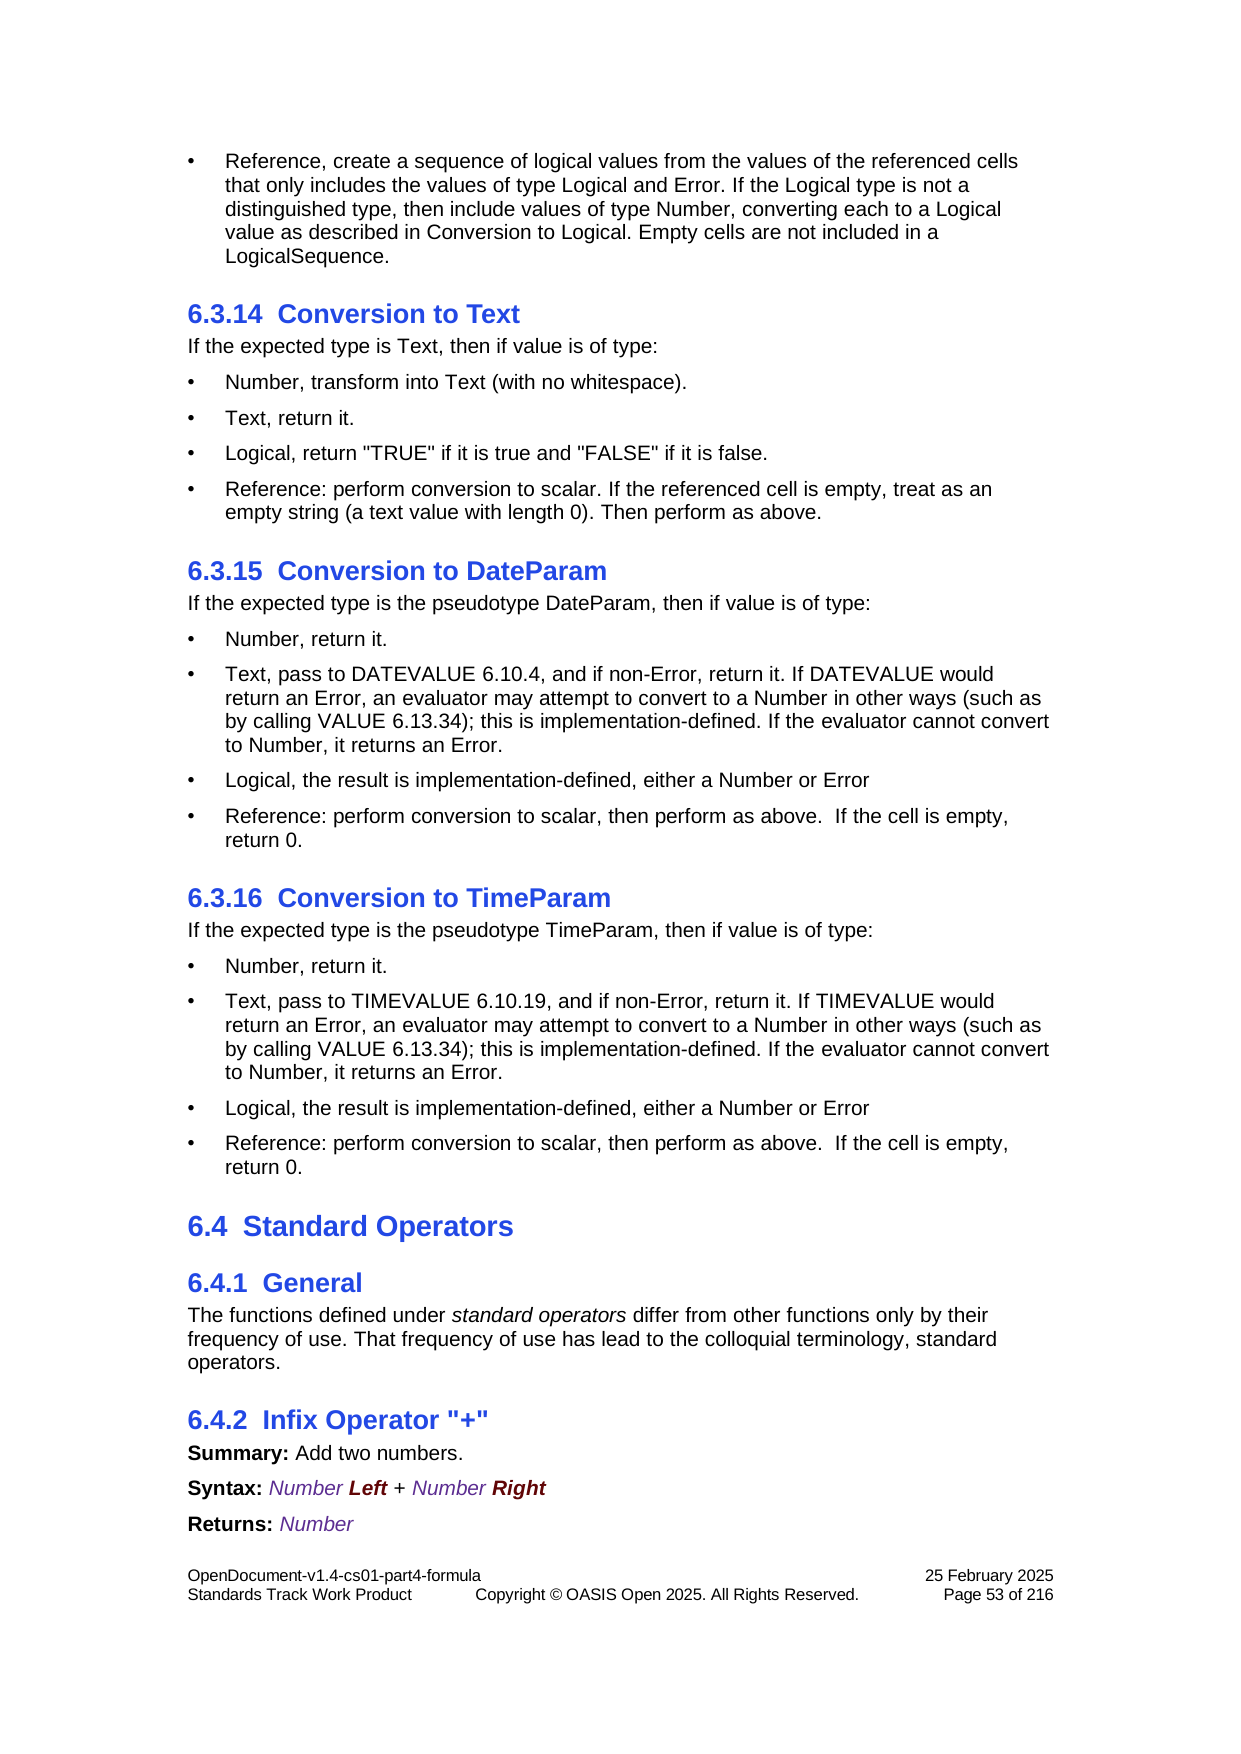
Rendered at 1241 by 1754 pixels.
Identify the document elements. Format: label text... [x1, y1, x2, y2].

subtitle Conversion to TimeParam [187, 883, 1053, 913]
subtitle Infix Operator "+" [187, 1405, 1053, 1435]
list Number, transform into Text (with no whitespace). [187, 370, 1053, 394]
text The functions defined under standard operators differ from other functions only by their frequency of use. That frequency of use has lead to the colloquial terminology, standard operators. [187, 1303, 1053, 1374]
list Logical, the result is implementation-defined, either a Number or Error [187, 769, 1053, 792]
subtitle Conversion to Text [187, 299, 1053, 329]
text Returns: Number [187, 1512, 1053, 1536]
list Reference: perform conversion to scalar. If the referenced cell is empty, treat as an empty string (a text value with length 0). Then perform as above. [187, 477, 1053, 524]
list Logical, return "TRUE" if it is true and "FALSE" if it is false. [187, 442, 1053, 465]
text If the expected type is the pseudotype TimeParam, then if value is of type: [187, 919, 1053, 942]
subtitle Conversion to DateParam [187, 555, 1053, 585]
text If the expected type is Text, then if value is of type: [187, 335, 1053, 358]
text Syntax: Number Left + Number Right [187, 1477, 1053, 1500]
list Number, return it. [187, 627, 1053, 651]
text If the expected type is the pseudotype DateParam, then if value is of type: [187, 591, 1053, 615]
subtitle General [187, 1267, 1053, 1297]
list Reference, create a sequence of logical values from the values of the referenced cells that only includes the values of type Logical and Error. If the Logical type is not a distinguished type, then include values of type Number, converting each to a Logical value as described in Conversion to Logical. Empty cells are not included in a LogicalSequence. [187, 150, 1053, 268]
list Text, pass to DATEVALUE 6.10.4, and if non-Error, return it. If DATEVALUE would return an Error, an evaluator may attempt to convert to a Number in other ways (such as by calling VALUE 6.13.34); this is implementation-defined. If the evaluator cannot convert to Number, it returns an Error. [187, 663, 1053, 757]
list Logical, the result is implementation-defined, either a Number or Error [187, 1096, 1053, 1120]
list Reference: perform conversion to scalar, then perform as above. If the cell is empty, return 0. [187, 804, 1053, 852]
list Number, return it. [187, 954, 1053, 978]
subtitle Standard Operators [187, 1210, 1053, 1242]
list Text, pass to TIMEVALUE 6.10.19, and if non-Error, return it. If TIMEVALUE would return an Error, an evaluator may attempt to convert to a Number in other ways (such as by calling VALUE 6.13.34); this is implementation-defined. If the evaluator cannot convert to Number, it returns an Error. [187, 990, 1053, 1084]
text Summary: Add two numbers. [187, 1441, 1053, 1465]
list Text, return it. [187, 406, 1053, 429]
list Reference: perform conversion to scalar, then perform as above. If the cell is empty, return 0. [187, 1132, 1053, 1179]
